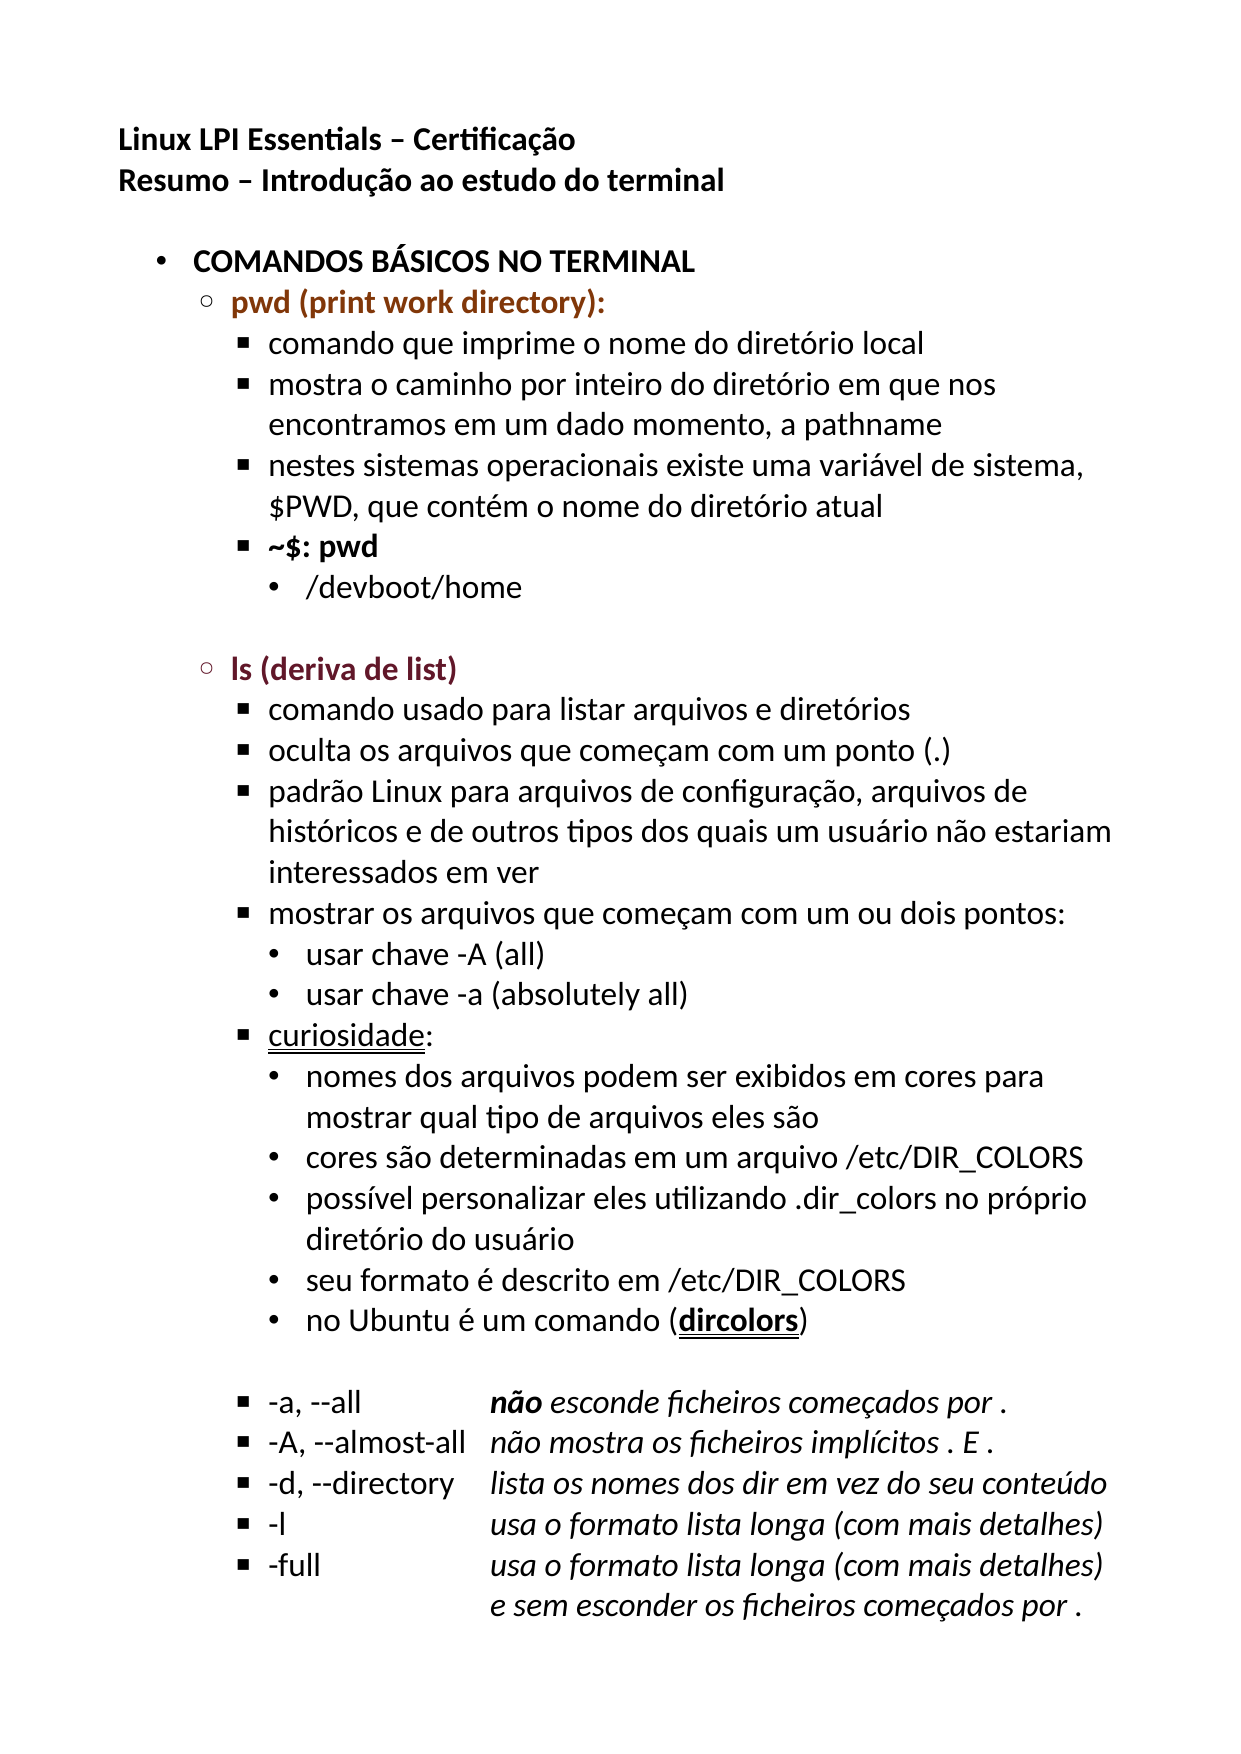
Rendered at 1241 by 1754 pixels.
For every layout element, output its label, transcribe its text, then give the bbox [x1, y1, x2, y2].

list -a, --all não esconde ficheiros começados por . [231, 1381, 1122, 1421]
list cores são determinadas em um arquivo /etc/DIR_COLORS [268, 1136, 1122, 1177]
list -A, --almost-all não mostra os ficheiros implícitos . E . [231, 1421, 1122, 1462]
list ~$: pwd [231, 525, 1122, 566]
list mostra o caminho por inteiro do diretório em que nos encontramos em um dado momento, a pathname [231, 362, 1122, 444]
list curiosidade: [231, 1014, 1122, 1055]
list nestes sistemas operacionais existe uma variável de sistema, $PWD, que contém o nome do diretório atual [231, 444, 1122, 525]
list -l usa o formato lista longa (com mais detalhes) [231, 1503, 1122, 1544]
list COMANDOS BÁSICOS NO TERMINAL [156, 240, 1122, 281]
text Linux LPI Essentials – Certificação [118, 118, 1122, 159]
list usar chave -a (absolutely all) [268, 973, 1122, 1014]
list usar chave -A (all) [268, 933, 1122, 973]
text Resumo – Introdução ao estudo do terminal [118, 159, 1122, 199]
list pwd (print work directory): [193, 281, 1122, 322]
list comando usado para listar arquivos e diretórios [231, 688, 1122, 729]
list comando que imprime o nome do diretório local [231, 322, 1122, 362]
list -full usa o formato lista longa (com mais detalhes) e sem esconder os ficheiros começados por . [231, 1544, 1122, 1625]
list no Ubuntu é um comando (dircolors) [268, 1299, 1122, 1340]
list padrão Linux para arquivos de configuração, arquivos de históricos e de outros tipos dos quais um usuário não estariam interessados em ver [231, 770, 1122, 892]
list mostrar os arquivos que começam com um ou dois pontos: [231, 892, 1122, 933]
list oculta os arquivos que começam com um ponto (.) [231, 729, 1122, 770]
list -d, --directory lista os nomes dos dir em vez do seu conteúdo [231, 1462, 1122, 1503]
list seu formato é descrito em /etc/DIR_COLORS [268, 1258, 1122, 1299]
list /devboot/home [268, 566, 1122, 607]
list possível personalizar eles utilizando .dir_colors no próprio diretório do usuário [268, 1177, 1122, 1258]
list nomes dos arquivos podem ser exibidos em cores para mostrar qual tipo de arquivos eles são [268, 1055, 1122, 1136]
list ls (deriva de list) [193, 648, 1122, 688]
